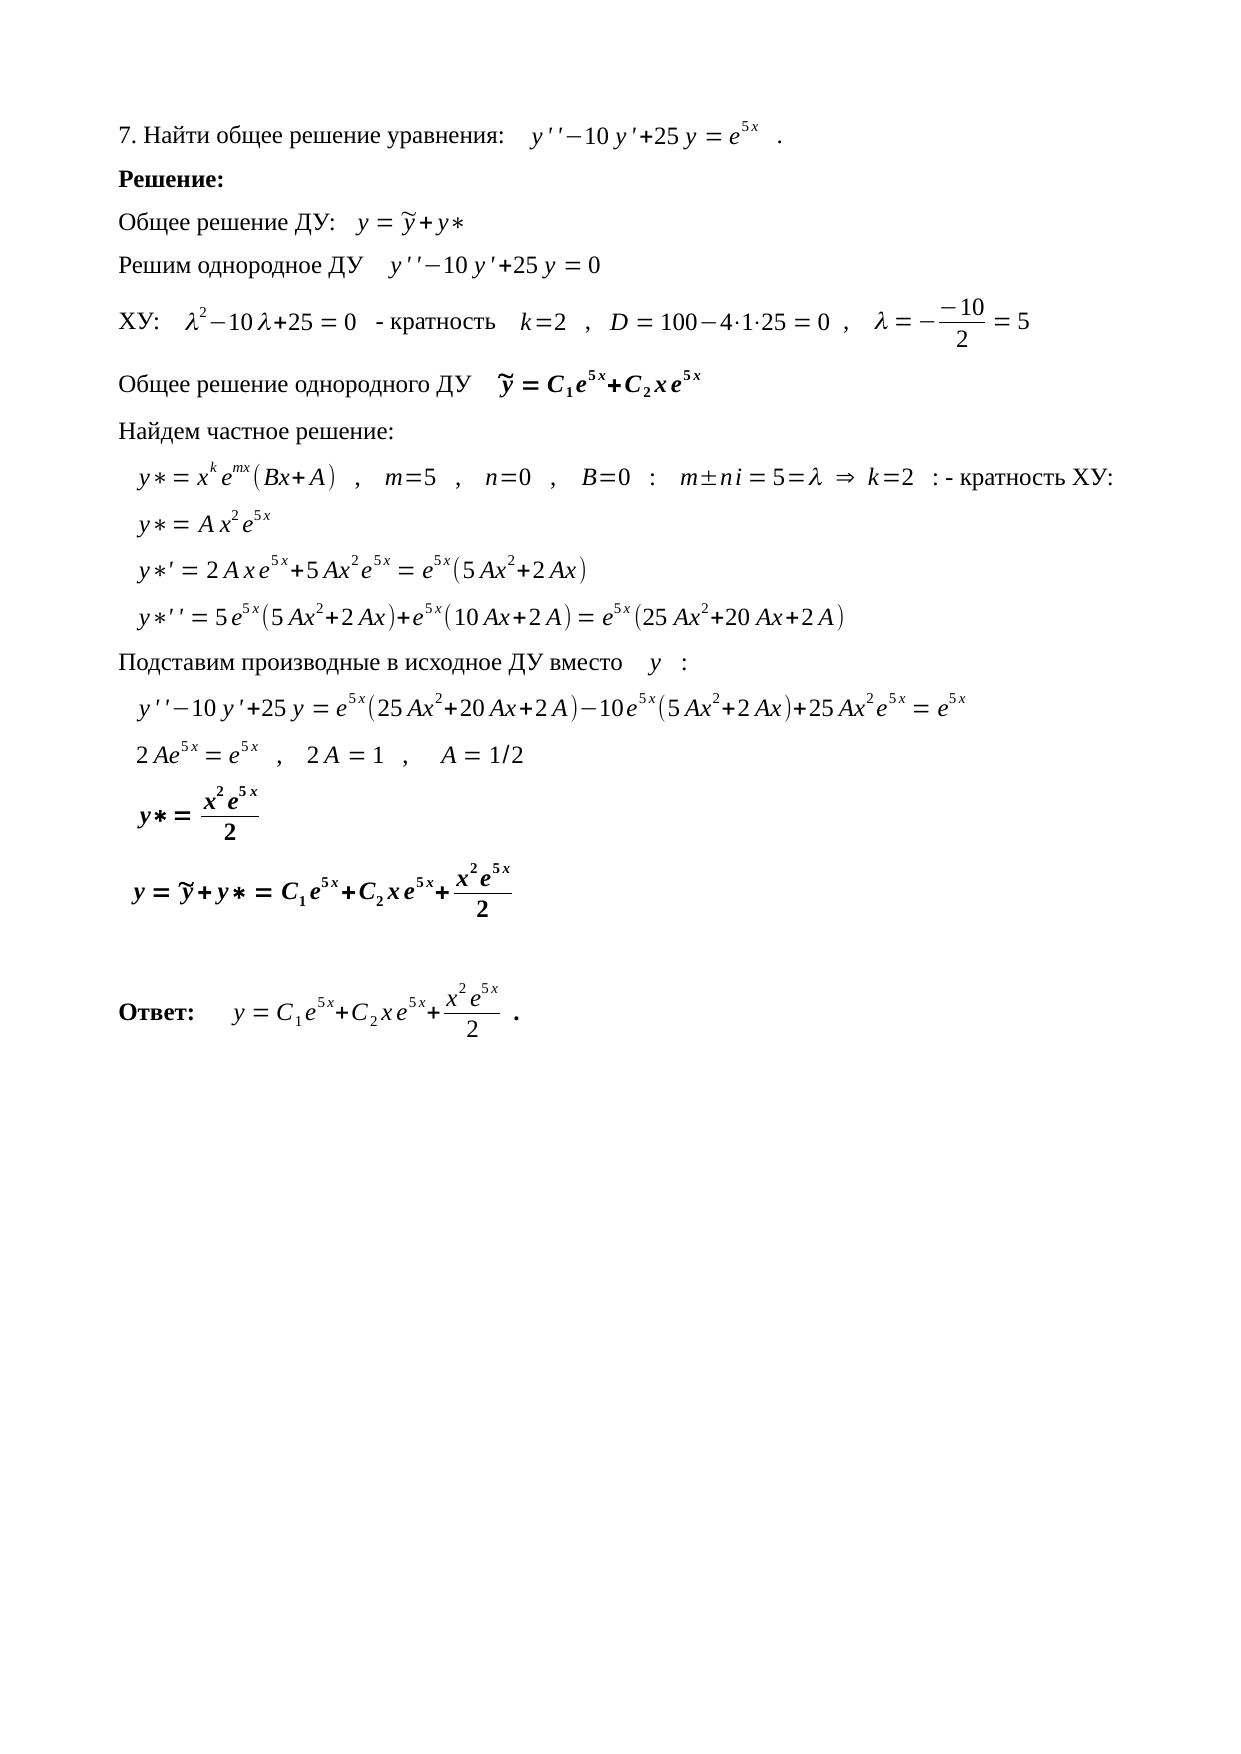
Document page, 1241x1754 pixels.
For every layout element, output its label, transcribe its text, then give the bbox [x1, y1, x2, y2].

text 7. Найти общее решение уравнения: . [118, 118, 1163, 149]
text Ответ: . [118, 980, 1163, 1043]
text Решение: [118, 164, 1163, 192]
text Найдем частное решение: [118, 416, 1163, 445]
text Общее решение ДУ: [118, 207, 1163, 236]
text , , [118, 737, 1163, 769]
text Общее решение однородного ДУ [118, 367, 1163, 402]
text Решим однородное ДУ [118, 250, 1163, 279]
text Подставим производные в исходное ДУ вместо : [118, 647, 1163, 676]
text ХУ: - кратность , , [118, 293, 1163, 352]
text , , , : : - кратность ХУ: [118, 459, 1163, 492]
